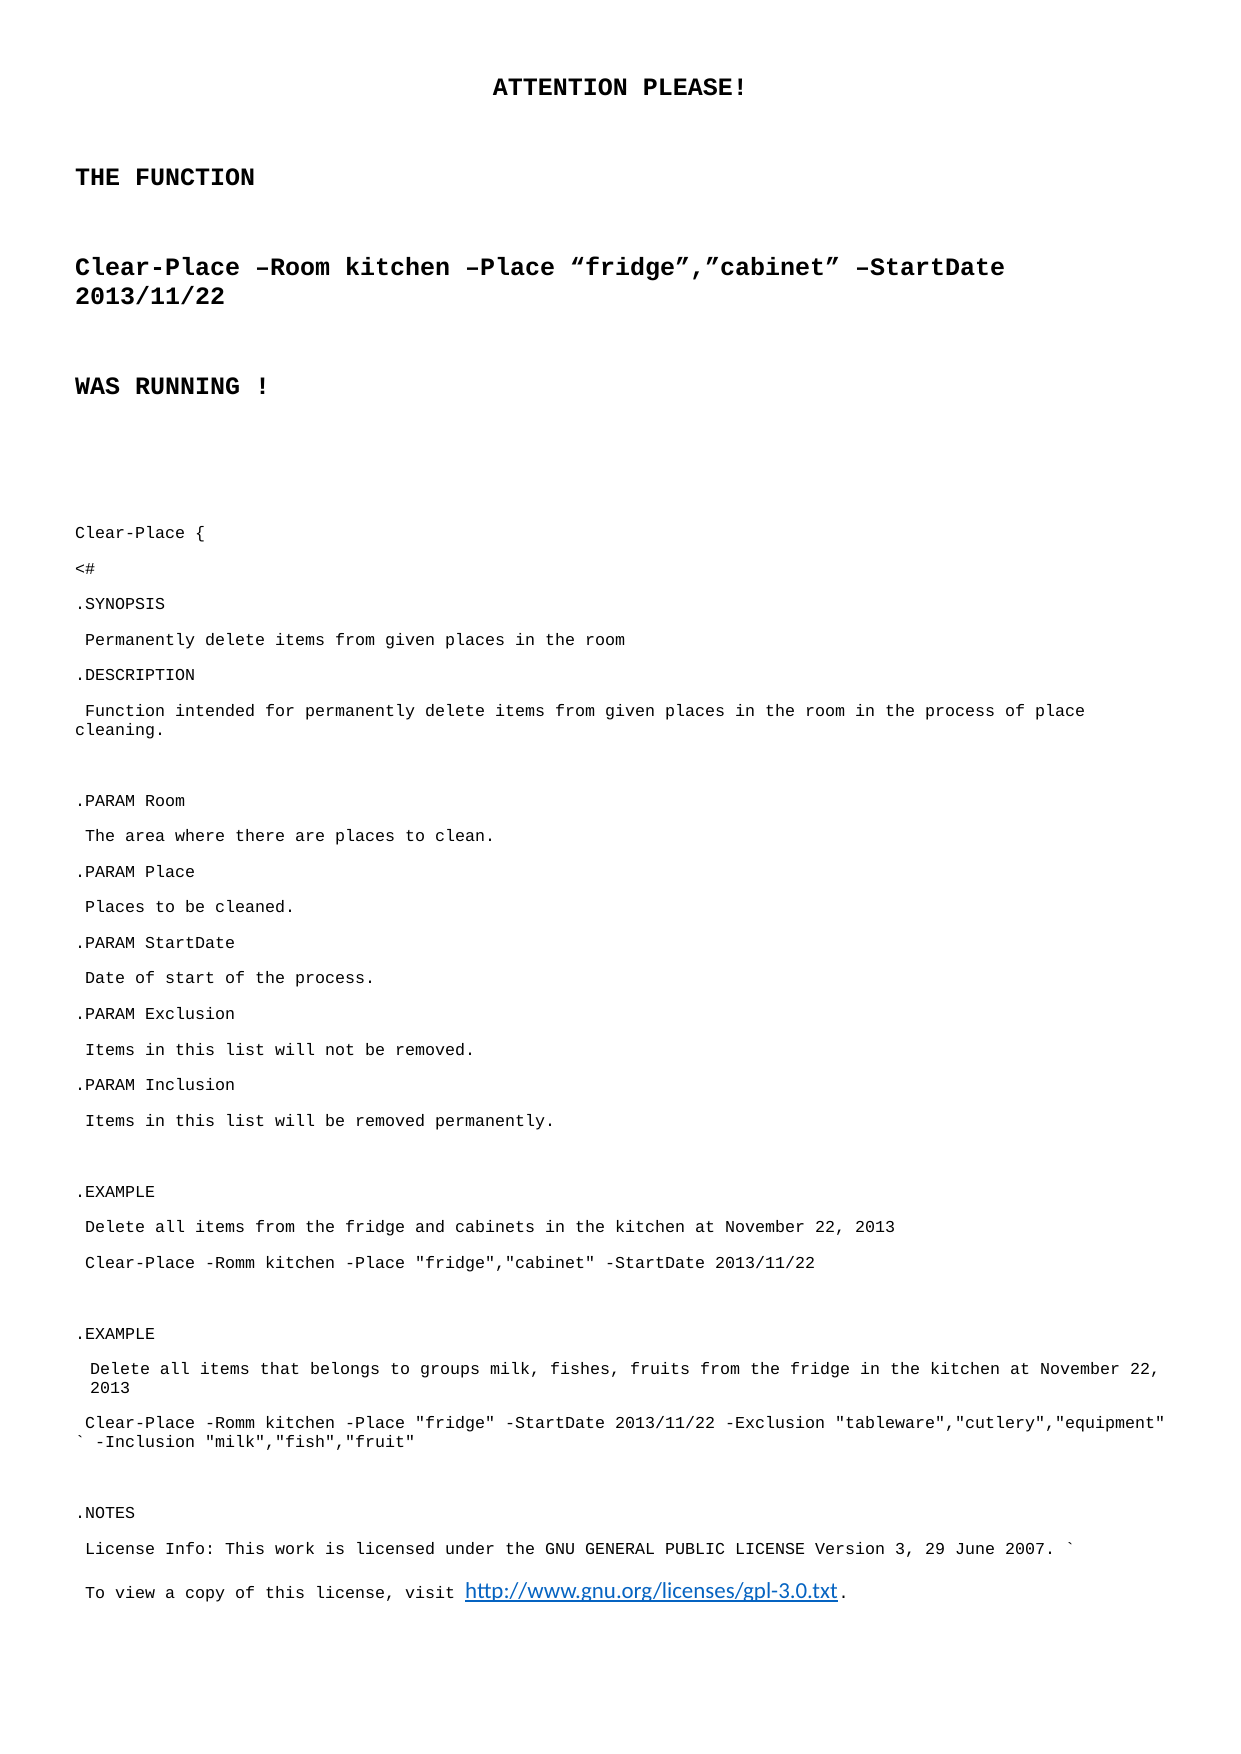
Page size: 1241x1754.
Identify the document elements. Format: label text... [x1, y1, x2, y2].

text .PARAM Exclusion [75, 1006, 1165, 1024]
text Delete all items from the fridge and cabinets in the kitchen at November 22, 2013 [75, 1219, 1165, 1237]
text .EXAMPLE [75, 1183, 1165, 1202]
text Clear-Place -Romm kitchen -Place "fridge","cabinet" -StartDate 2013/11/22 [75, 1254, 1165, 1273]
text Function intended for permanently delete items from given places in the room in the process of place cleaning. [75, 702, 1165, 740]
text Clear-Place –Room kitchen –Place “fridge”,”cabinet” –StartDate 2013/11/22 [75, 255, 1165, 312]
text Delete all items that belongs to groups milk, fishes, fruits from the fridge in the kitchen at November 22, 2013 [90, 1361, 1165, 1398]
text <# [75, 560, 1165, 579]
text The area where there are places to clean. [75, 828, 1165, 847]
text License Info: This work is licensed under the GNU GENERAL PUBLIC LICENSE Version 3, 29 June 2007. ` [75, 1541, 1165, 1559]
text .SYNOPSIS [75, 596, 1165, 615]
text .EXAMPLE [75, 1325, 1165, 1344]
text Clear-Place { [75, 525, 1165, 544]
text .PARAM Room [75, 792, 1165, 811]
text THE FUNCTION [75, 165, 1165, 193]
text WAS RUNNING ! [75, 373, 1165, 402]
text Items in this list will not be removed. [75, 1041, 1165, 1060]
text Items in this list will be removed permanently. [75, 1112, 1165, 1131]
text To view a copy of this license, visit http://www.gnu.org/licenses/gpl-3.0.txt. [75, 1576, 1165, 1604]
text Permanently delete items from given places in the room [75, 631, 1165, 650]
text Clear-Place -Romm kitchen -Place "fridge" -StartDate 2013/11/22 -Exclusion "tableware","cutlery","equipment" ` -Inclusion "milk","fish","fruit" [75, 1415, 1165, 1453]
text .DESCRIPTION [75, 667, 1165, 686]
text .PARAM Place [75, 863, 1165, 882]
text .NOTES [75, 1505, 1165, 1524]
text .PARAM StartDate [75, 934, 1165, 953]
text ATTENTION PLEASE! [75, 75, 1165, 103]
text Places to be cleaned. [75, 899, 1165, 918]
text Date of start of the process. [75, 970, 1165, 989]
text .PARAM Inclusion [75, 1077, 1165, 1095]
